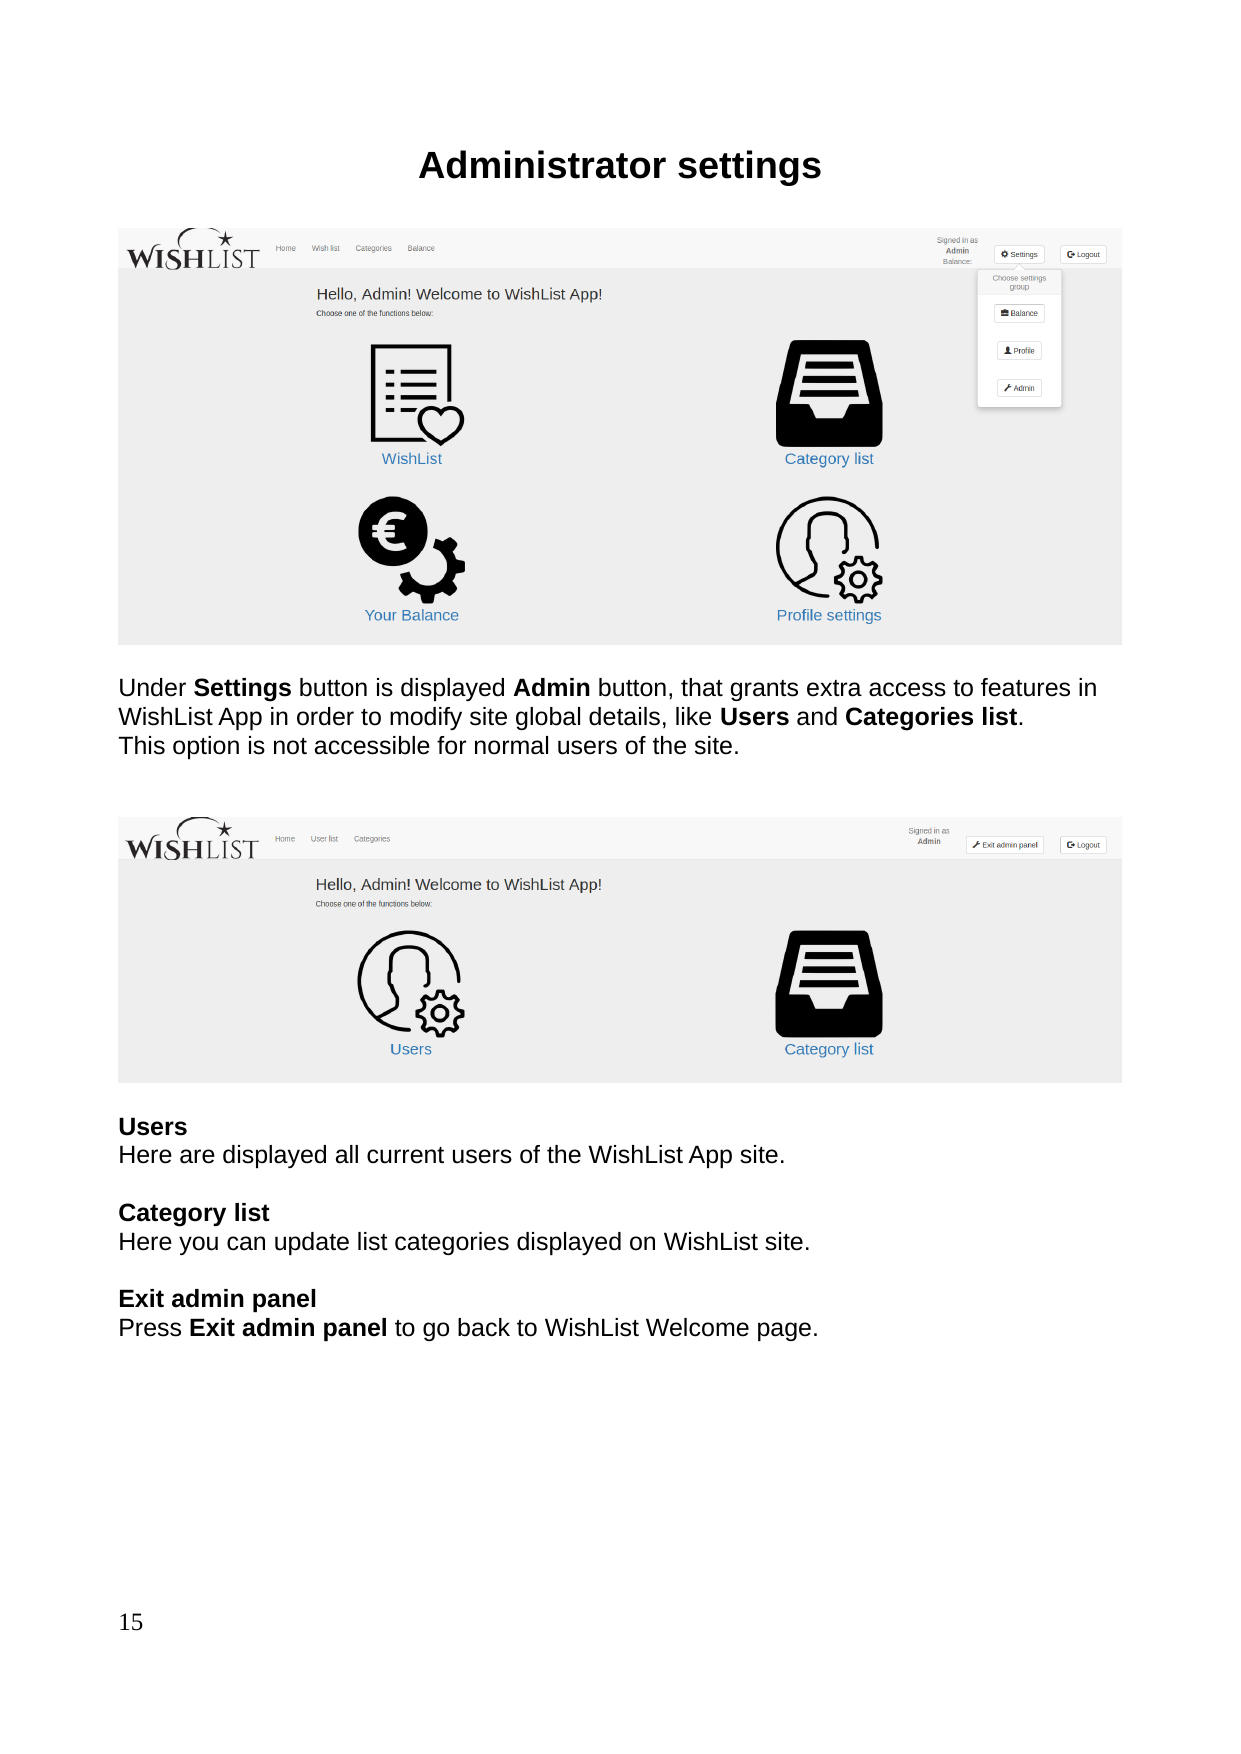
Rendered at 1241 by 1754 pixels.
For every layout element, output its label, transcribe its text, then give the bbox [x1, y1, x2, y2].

text Category list [118, 1198, 1122, 1227]
text This option is not accessible for normal users of the site. [118, 731, 1122, 760]
subtitle Administrator settings [118, 143, 1122, 187]
text Under Settings button is displayed Admin button, that grants extra access to features in WishList App in order to modify site global details, like Users and Categories list. [118, 673, 1122, 731]
text Here you can update list categories displayed on WishList site. [118, 1227, 1122, 1255]
text Press Exit admin panel to go back to WishList Welcome page. [118, 1313, 1122, 1342]
picture [118, 817, 1123, 1083]
picture [118, 228, 1123, 645]
text Here are displayed all current users of the WishList App site. [118, 1140, 1122, 1169]
text Exit admin panel [118, 1284, 1122, 1313]
text Users [118, 1112, 1122, 1140]
